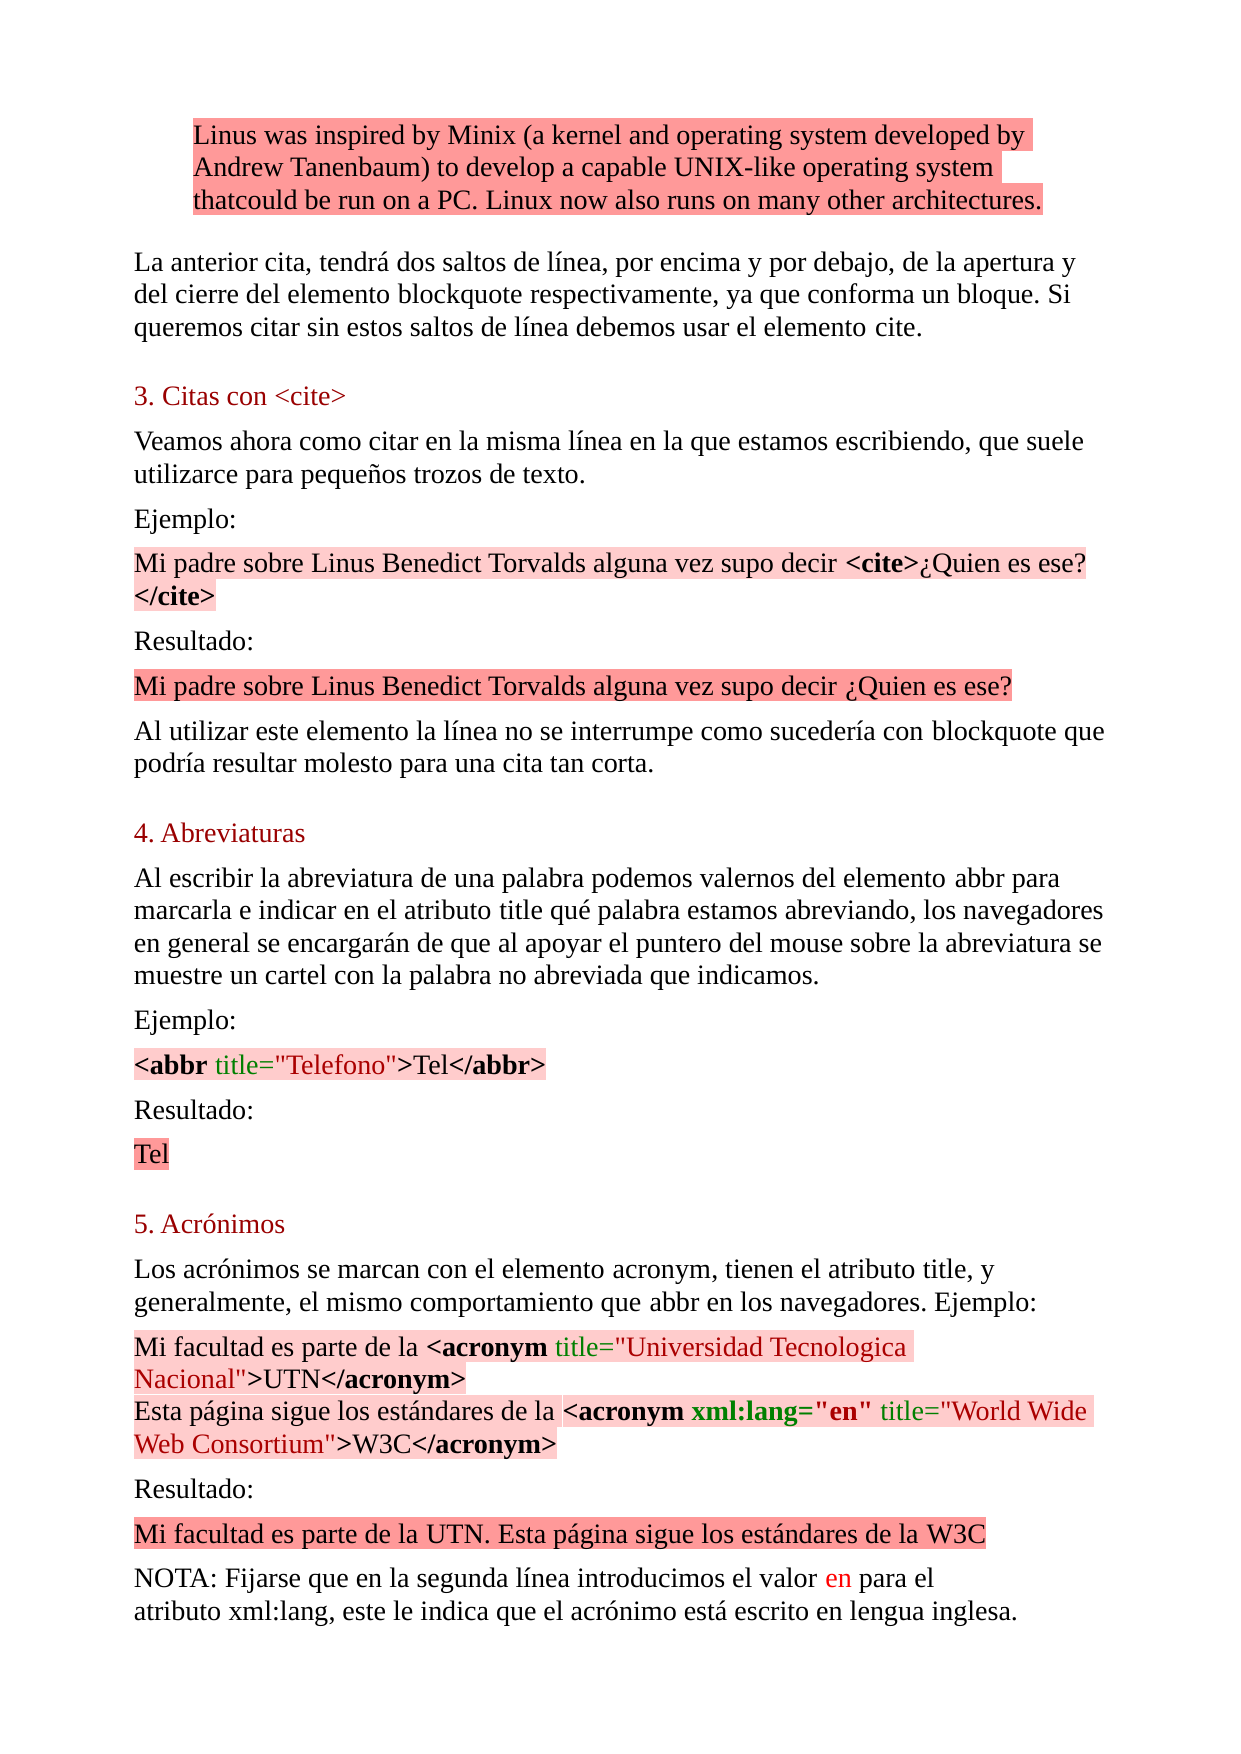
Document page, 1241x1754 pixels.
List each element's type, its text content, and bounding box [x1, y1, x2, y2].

subtitle 4. Abreviaturas [134, 816, 1106, 848]
text Veamos ahora como citar en la misma línea en la que estamos escribiendo, que suele utilizarce para pequeños trozos de texto. [134, 424, 1106, 489]
subtitle 3. Citas con <cite> [134, 379, 1106, 412]
text Resultado: [134, 1472, 1106, 1504]
text <abbr title="Telefono">Tel</abbr> [134, 1048, 1106, 1080]
text Al escribir la abreviatura de una palabra podemos valernos del elemento abbr para marcarla e indicar en el atributo title qué palabra estamos abreviando, los navegadores en general se encargarán de que al apoyar el puntero del mouse sobre la abreviatura se muestre un cartel con la palabra no abreviada que indicamos. [134, 861, 1106, 990]
text Ejemplo: [134, 502, 1106, 534]
text Linus was inspired by Minix (a kernel and operating system developed by Andrew Tanenbaum) to develop a capable UNIX-like operating system thatcould be run on a PC. Linux now also runs on many other architectures. [193, 118, 1047, 215]
text Mi padre sobre Linus Benedict Torvalds alguna vez supo decir ¿Quien es ese? [134, 669, 1106, 701]
text Mi facultad es parte de la <acronym title="Universidad Tecnologica Nacional">UTN</acronym> Esta página sigue los estándares de la <acronym xml:lang="en" title="World Wide Web Consortium">W3C</acronym> [134, 1330, 1106, 1459]
text Mi facultad es parte de la UTN. Esta página sigue los estándares de la W3C [134, 1517, 1106, 1549]
text Los acrónimos se marcan con el elemento acronym, tienen el atributo title, y generalmente, el mismo comportamiento que abbr en los navegadores. Ejemplo: [134, 1252, 1106, 1317]
text NOTA: Fijarse que en la segunda línea introducimos el valor en para el atributo xml:lang, este le indica que el acrónimo está escrito en lengua inglesa. [134, 1562, 1106, 1626]
text Mi padre sobre Linus Benedict Torvalds alguna vez supo decir <cite>¿Quien es ese?</cite> [134, 547, 1106, 611]
text Al utilizar este elemento la línea no se interrumpe como sucedería con blockquote que podría resultar molesto para una cita tan corta. [134, 714, 1106, 778]
text Ejemplo: [134, 1003, 1106, 1035]
text Tel [134, 1138, 1106, 1170]
subtitle 5. Acrónimos [134, 1207, 1106, 1240]
text Resultado: [134, 1093, 1106, 1125]
text Resultado: [134, 624, 1106, 656]
text La anterior cita, tendrá dos saltos de línea, por encima y por debajo, de la apertura y del cierre del elemento blockquote respectivamente, ya que conforma un bloque. Si queremos citar sin estos saltos de línea debemos usar el elemento cite. [134, 245, 1106, 342]
